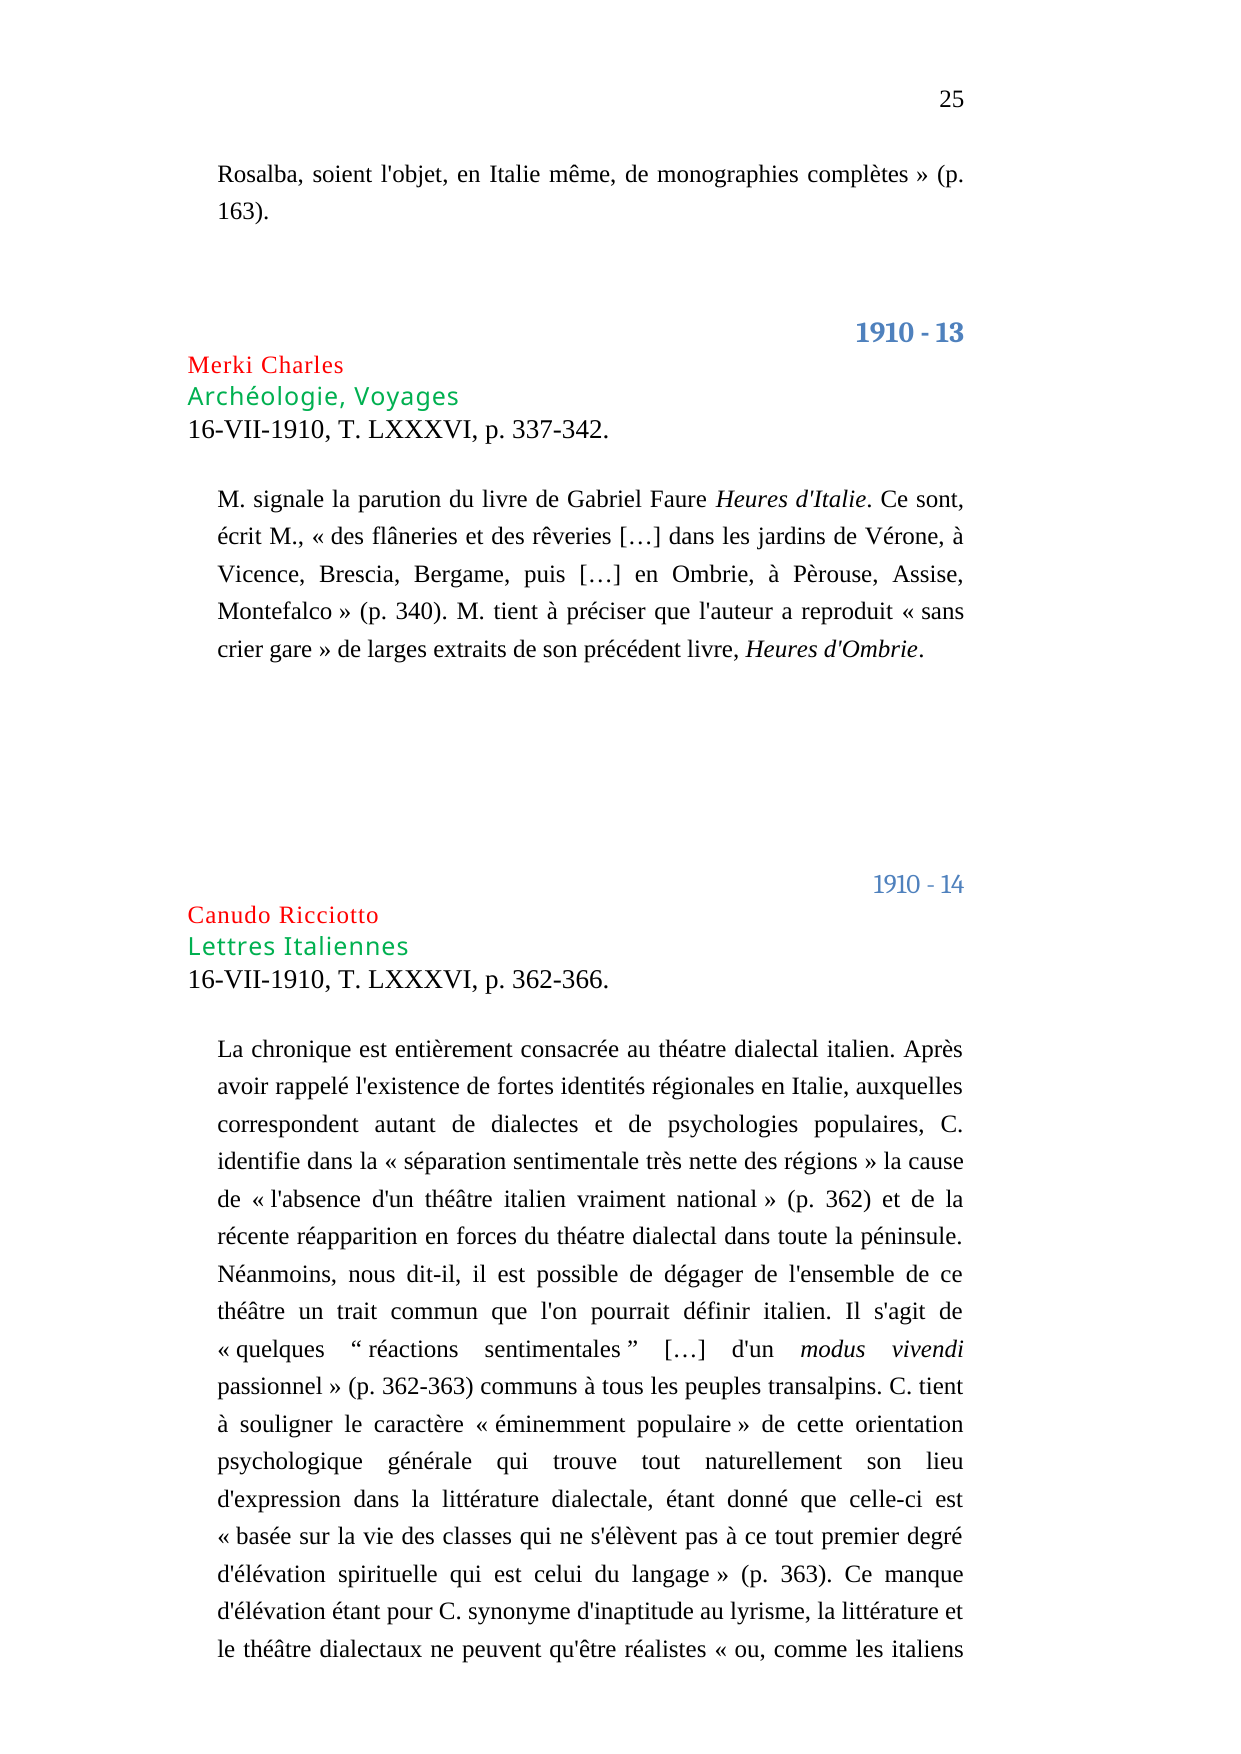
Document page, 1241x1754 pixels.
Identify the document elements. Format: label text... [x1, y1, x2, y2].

text Archéologie, Voyages [187, 379, 1053, 413]
text La chronique est entièrement consacrée au théatre dialectal italien. Après avoir rappelé l'existence de fortes identités régionales en Italie, auxquelles correspondent autant de dialectes et de psychologies populaires, C. identifie dans la « séparation sentimentale très nette des régions » la cause de « l'absence d'un théâtre italien vraiment national » (p. 362) et de la récente réapparition en forces du théatre dialectal dans toute la péninsule. Néanmoins, nous dit-il, il est possible de dégager de l'ensemble de ce théâtre un trait commun que l'on pourrait définir italien. Il s'agit de « quelques “ réactions sentimentales ” […] d'un modus vivendi passionnel » (p. 362-363) communs à tous les peuples transalpins. C. tient à souligner le caractère « éminemment populaire » de cette orientation psychologique générale qui trouve tout naturellement son lieu d'expression dans la littérature dialectale, étant donné que celle-ci est « basée sur la vie des classes qui ne s'élèvent pas à ce tout premier degré d'élévation spirituelle qui est celui du langage » (p. 363). Ce manque d'élévation étant pour C. synonyme d'inaptitude au lyrisme, la littérature et le théâtre dialectaux ne peuvent qu'être réalistes « ou, comme les italiens [217, 1025, 964, 1663]
text 16-VII-1910, T. LXXXVI, p. 362-366. [187, 963, 1131, 994]
text Canudo Ricciotto [187, 900, 1053, 929]
text Rosalba, soient l'objet, en Italie même, de monographies complètes » (p. 163). [217, 150, 964, 225]
text Lettres Italiennes [187, 929, 1053, 963]
subtitle 1910 - 14 [217, 863, 964, 900]
text M. signale la parution du livre de Gabriel Faure Heures d'Italie. Ce sont, écrit M., « des flâneries et des rêveries […] dans les jardins de Vérone, à Vicence, Brescia, Bergame, puis […] en Ombrie, à Pèrouse, Assise, Montefalco » (p. 340). M. tient à préciser que l'auteur a reproduit « sans crier gare » de larges extraits de son précédent livre, Heures d'Ombrie. [217, 475, 964, 663]
subtitle 1910 - 13 [217, 312, 964, 350]
text Merki Charles [187, 350, 1053, 379]
text 16-VII-1910, T. LXXXVI, p. 337-342. [187, 413, 1131, 444]
